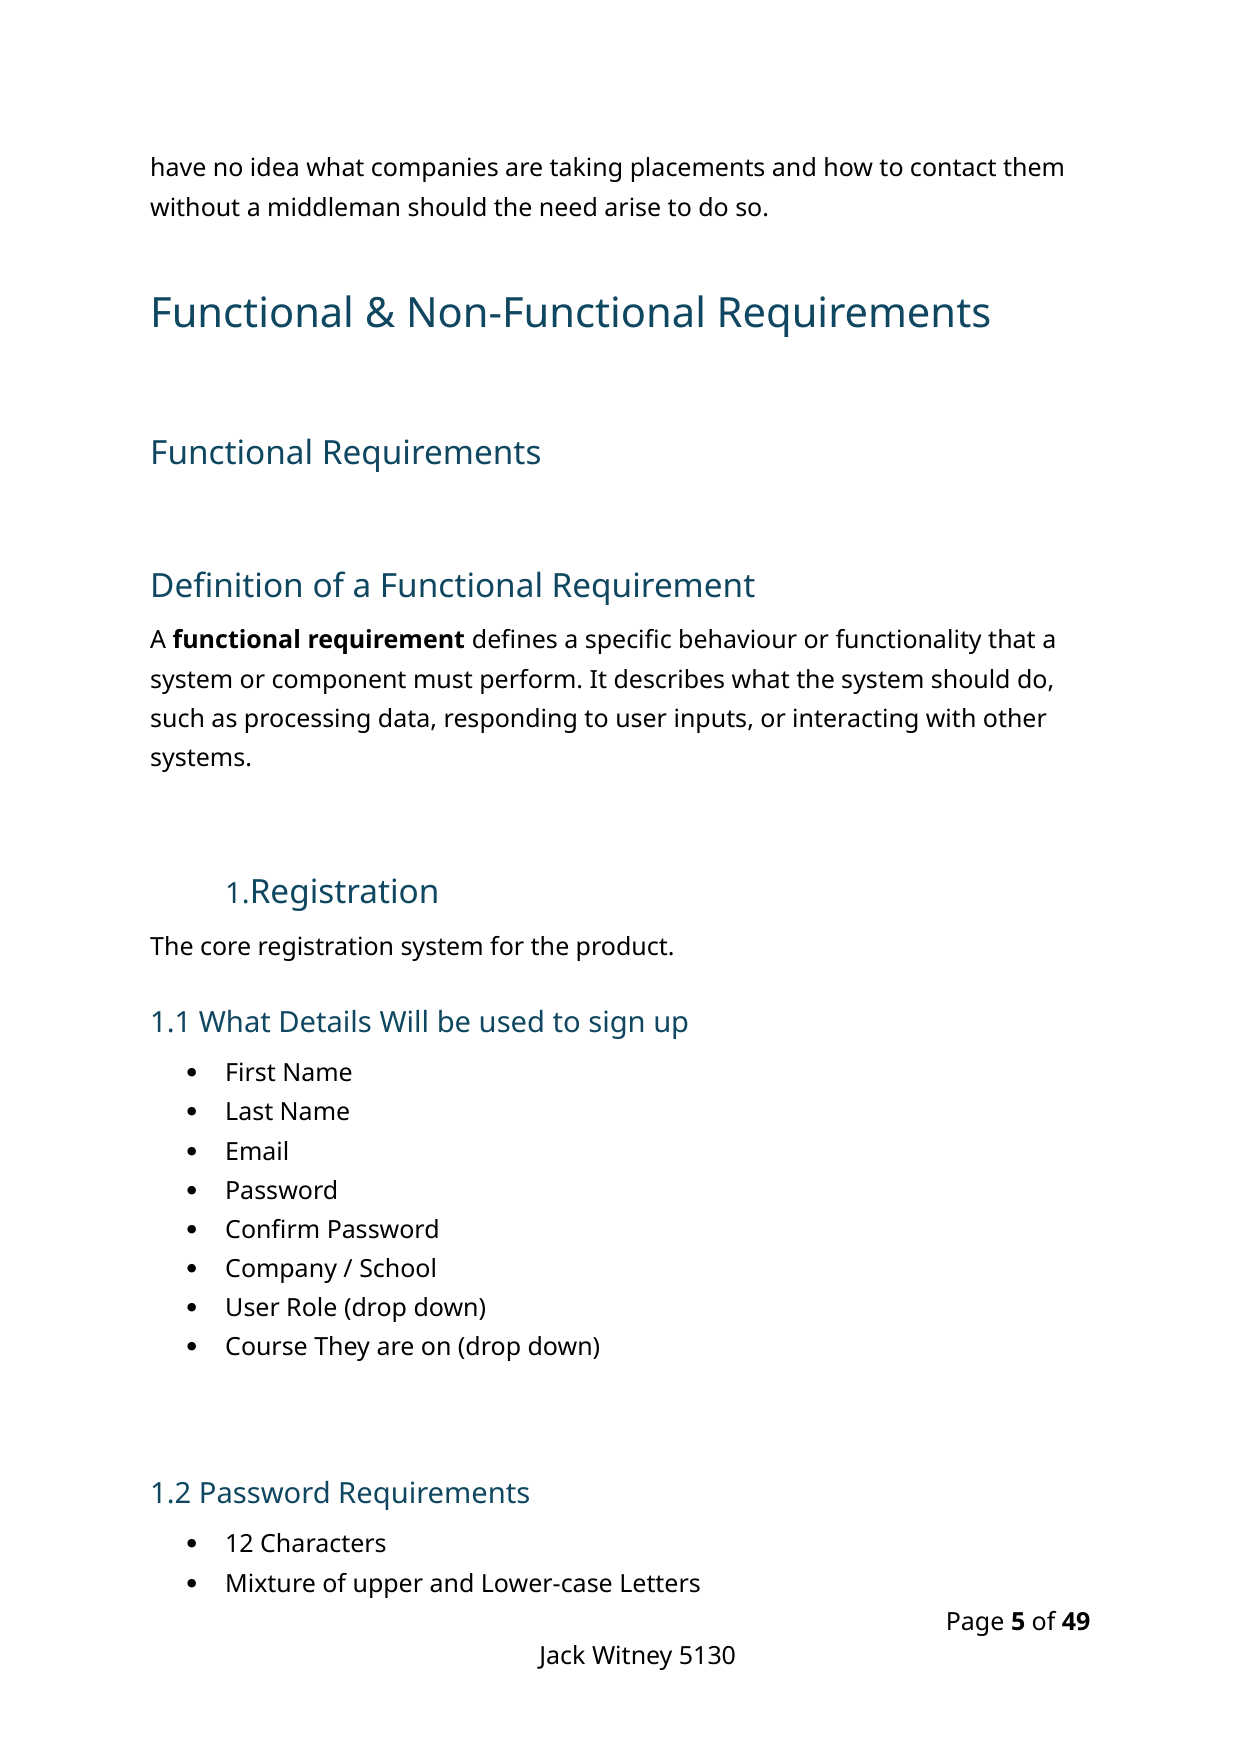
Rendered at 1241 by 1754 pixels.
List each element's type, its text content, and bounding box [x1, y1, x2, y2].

subtitle Definition of a Functional Requirement [150, 562, 1090, 607]
text The core registration system for the product. [150, 928, 1090, 962]
list Password [187, 1172, 1090, 1206]
list 12 Characters [187, 1526, 1090, 1560]
list First Name [187, 1055, 1090, 1089]
subtitle 1.2 Password Requirements [150, 1472, 1090, 1512]
list Last Name [187, 1094, 1090, 1128]
list Email [187, 1133, 1090, 1167]
subtitle 1.Registration [225, 868, 1090, 913]
text A functional requirement defines a specific behaviour or functionality that a system or component must perform. It describes what the system should do, such as processing data, responding to user inputs, or interacting with other systems. [150, 622, 1090, 774]
list Course They are on (drop down) [187, 1329, 1090, 1363]
subtitle 1.1 What Details Will be used to sign up [150, 1001, 1090, 1041]
subtitle Functional Requirements [150, 428, 1090, 474]
text have no idea what companies are taking placements and how to contact them without a middleman should the need arise to do so. [150, 150, 1090, 223]
list Confirm Password [187, 1212, 1090, 1246]
subtitle Functional & Non-Functional Requirements [150, 282, 1090, 339]
list Company / School [187, 1251, 1090, 1285]
list Mixture of upper and Lower-case Letters [187, 1565, 1090, 1599]
list User Role (drop down) [187, 1290, 1090, 1324]
